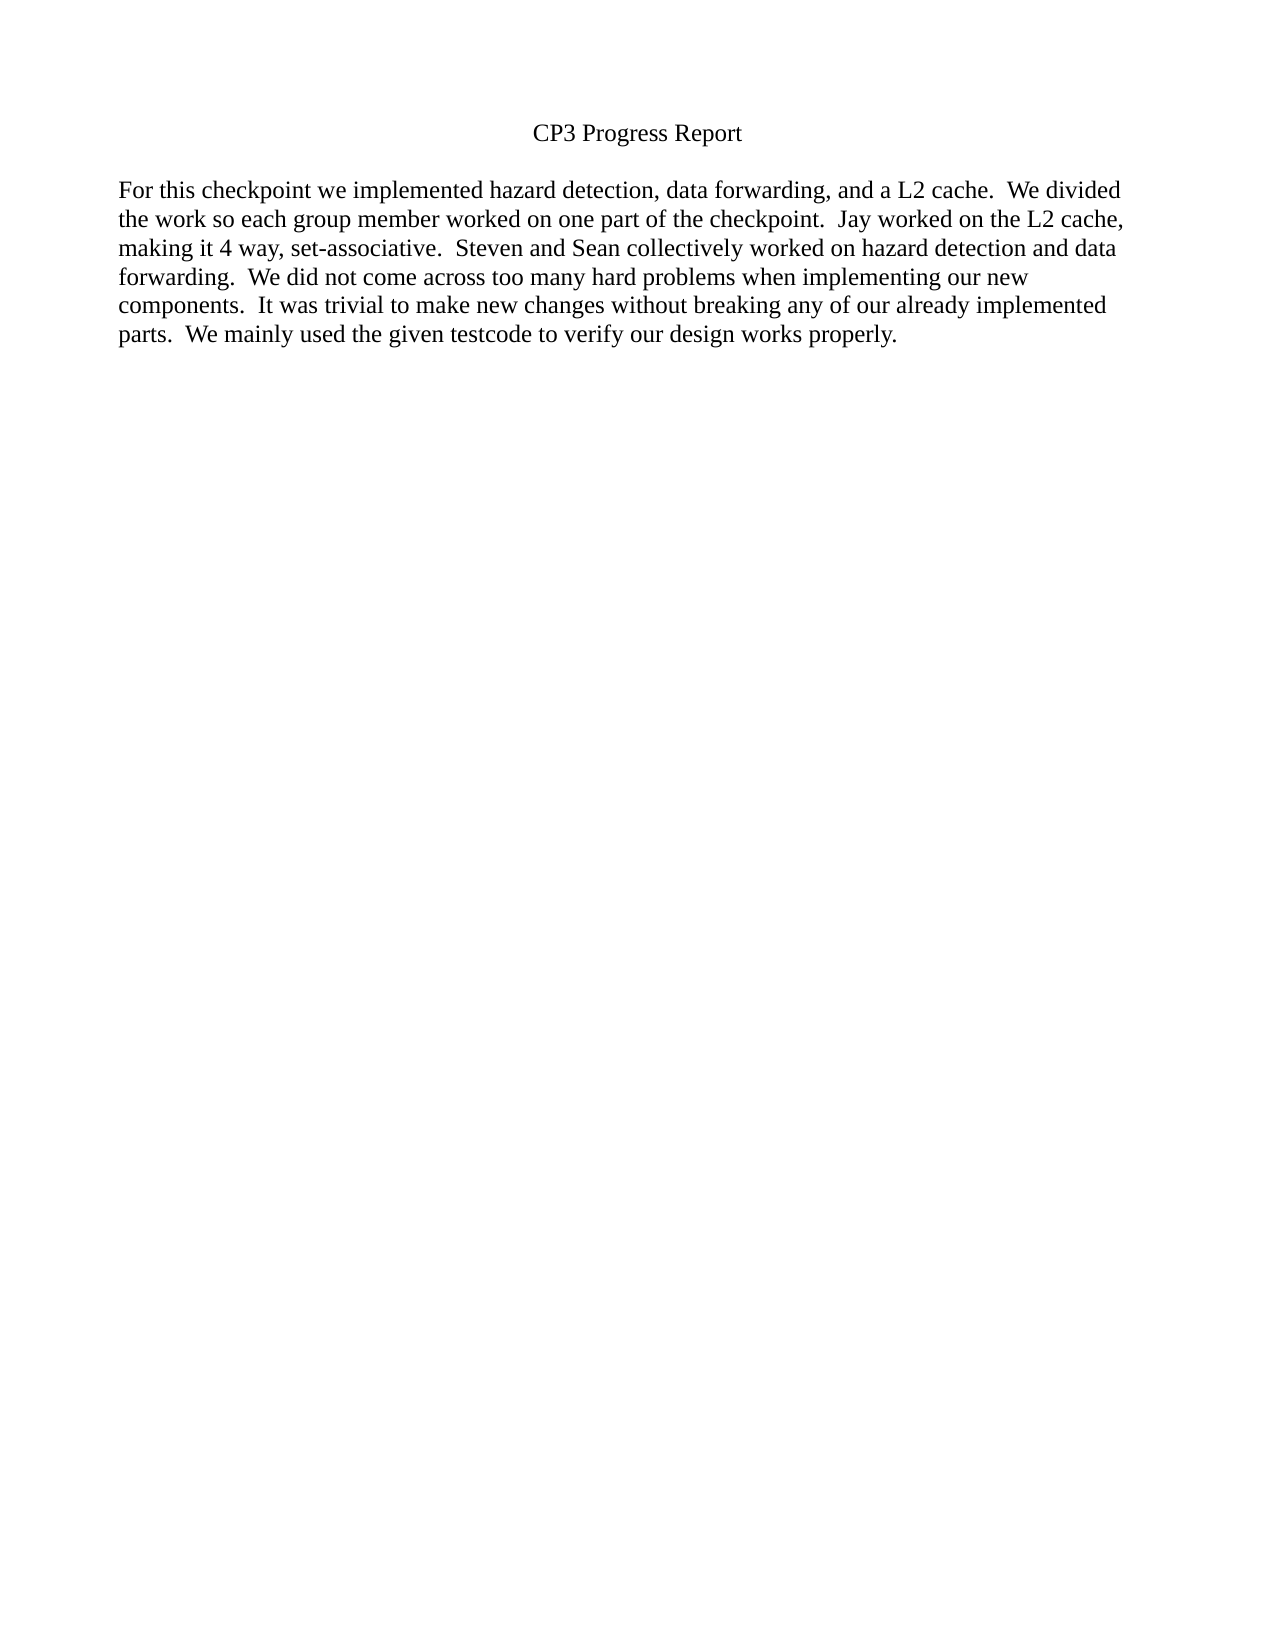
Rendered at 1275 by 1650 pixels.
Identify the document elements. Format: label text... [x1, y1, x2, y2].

text CP3 Progress Report [118, 118, 1157, 147]
text For this checkpoint we implemented hazard detection, data forwarding, and a L2 cache. We divided the work so each group member worked on one part of the checkpoint. Jay worked on the L2 cache, making it 4 way, set-associative. Steven and Sean collectively worked on hazard detection and data forwarding. We did not come across too many hard problems when implementing our new components. It was trivial to make new changes without breaking any of our already implemented parts. We mainly used the given testcode to verify our design works properly. [118, 176, 1157, 348]
